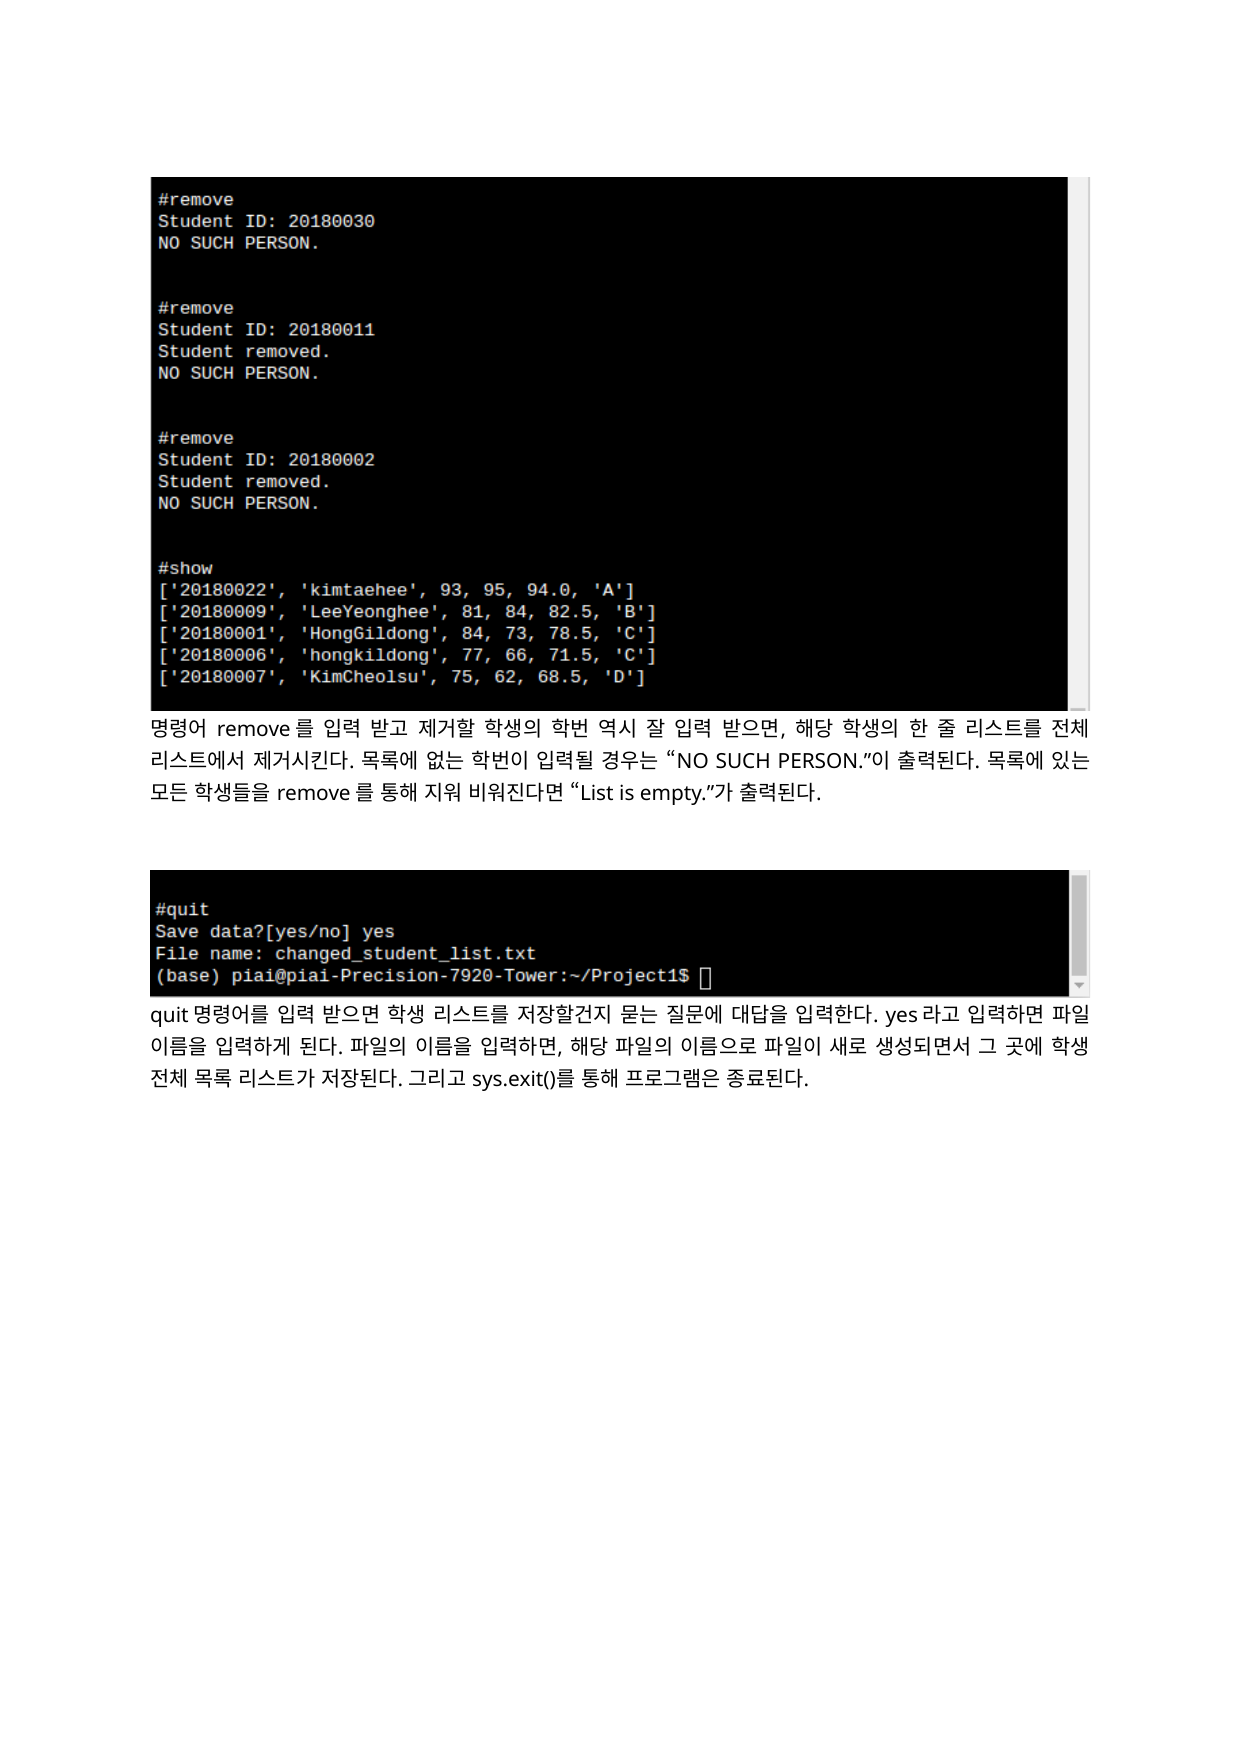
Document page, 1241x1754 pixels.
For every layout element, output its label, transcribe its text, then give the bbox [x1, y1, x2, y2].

text quit명령어를 입력 받으면 학생 리스트를 저장할건지 묻는 질문에 대답을 입력한다. yes라고 입력하면 파일 이름을 입력하게 된다. 파일의 이름을 입력하면, 해당 파일의 이름으로 파일이 새로 생성되면서 그 곳에 학생 전체 목록 리스트가 저장된다. 그리고 sys.exit()를 통해 프로그램은 종료된다. [150, 998, 1090, 1093]
text 명령어 remove를 입력 받고 제거할 학생의 학번 역시 잘 입력 받으면, 해당 학생의 한 줄 리스트를 전체 리스트에서 제거시킨다. 목록에 없는 학번이 입력될 경우는 “NO SUCH PERSON.”이 출력된다. 목록에 있는 모든 학생들을 remove를 통해 지워 비워진다면 “List is empty.”가 출력된다. [150, 711, 1090, 806]
